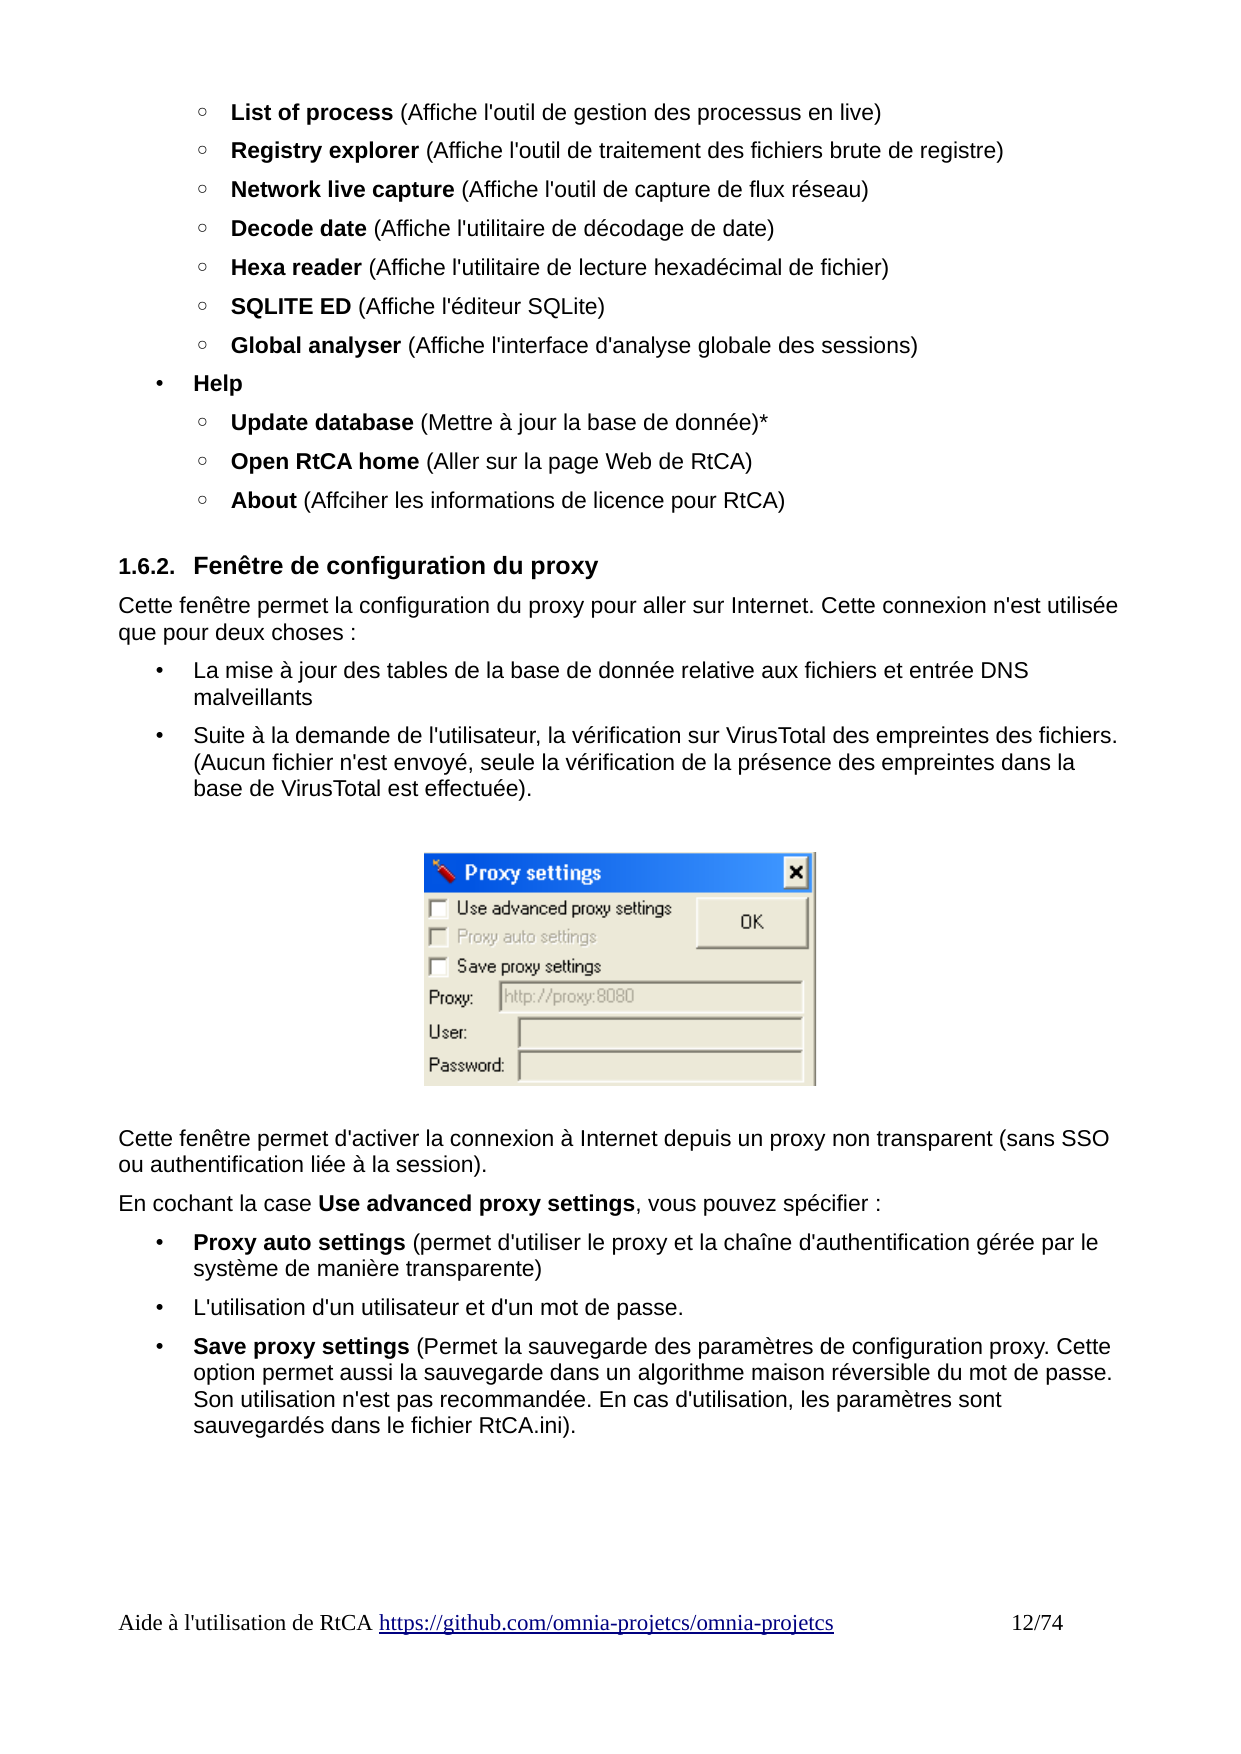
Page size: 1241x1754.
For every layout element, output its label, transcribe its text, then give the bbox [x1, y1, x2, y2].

picture [424, 852, 817, 1086]
list Global analyser (Affiche l'interface d'analyse globale des sessions) [193, 332, 1122, 358]
list SQLITE ED (Affiche l'éditeur SQLite) [193, 293, 1122, 319]
list Open RtCA home (Aller sur la page Web de RtCA) [193, 448, 1122, 474]
text Cette fenêtre permet la configuration du proxy pour aller sur Internet. Cette connexion n'est utilisée que pour deux choses : [118, 592, 1122, 645]
list Proxy auto settings (permet d'utiliser le proxy et la chaîne d'authentification gérée par le système de manière transparente) [156, 1229, 1122, 1282]
list List of process (Affiche l'outil de gestion des processus en live) [193, 98, 1122, 125]
list Suite à la demande de l'utilisateur, la vérification sur VirusTotal des empreintes des fichiers. (Aucun fichier n'est envoyé, seule la vérification de la présence des empreintes dans la base de VirusTotal est effectuée). [156, 722, 1122, 802]
list Hexa reader (Affiche l'utilitaire de lecture hexadécimal de fichier) [193, 254, 1122, 280]
list Help [156, 370, 1122, 397]
list Update database (Mettre à jour la base de donnée)* [193, 409, 1122, 436]
list Registry explorer (Affiche l'outil de traitement des fichiers brute de registre) [193, 137, 1122, 164]
list Network live capture (Affiche l'outil de capture de flux réseau) [193, 176, 1122, 202]
list About (Affciher les informations de licence pour RtCA) [193, 487, 1122, 513]
list Save proxy settings (Permet la sauvegarde des paramètres de configuration proxy. Cette option permet aussi la sauvegarde dans un algorithme maison réversible du mot de passe. Son utilisation n'est pas recommandée. En cas d'utilisation, les paramètres sont sauvegardés dans le fichier RtCA.ini). [156, 1333, 1122, 1438]
subtitle Fenêtre de configuration du proxy [118, 551, 1122, 579]
text En cochant la case Use advanced proxy settings, vous pouvez spécifier : [118, 1190, 1122, 1216]
list La mise à jour des tables de la base de donnée relative aux fichiers et entrée DNS malveillants [156, 657, 1122, 710]
text Cette fenêtre permet d'activer la connexion à Internet depuis un proxy non transparent (sans SSO ou authentification liée à la session). [118, 1125, 1122, 1178]
list L'utilisation d'un utilisateur et d'un mot de passe. [156, 1294, 1122, 1321]
list Decode date (Affiche l'utilitaire de décodage de date) [193, 215, 1122, 241]
